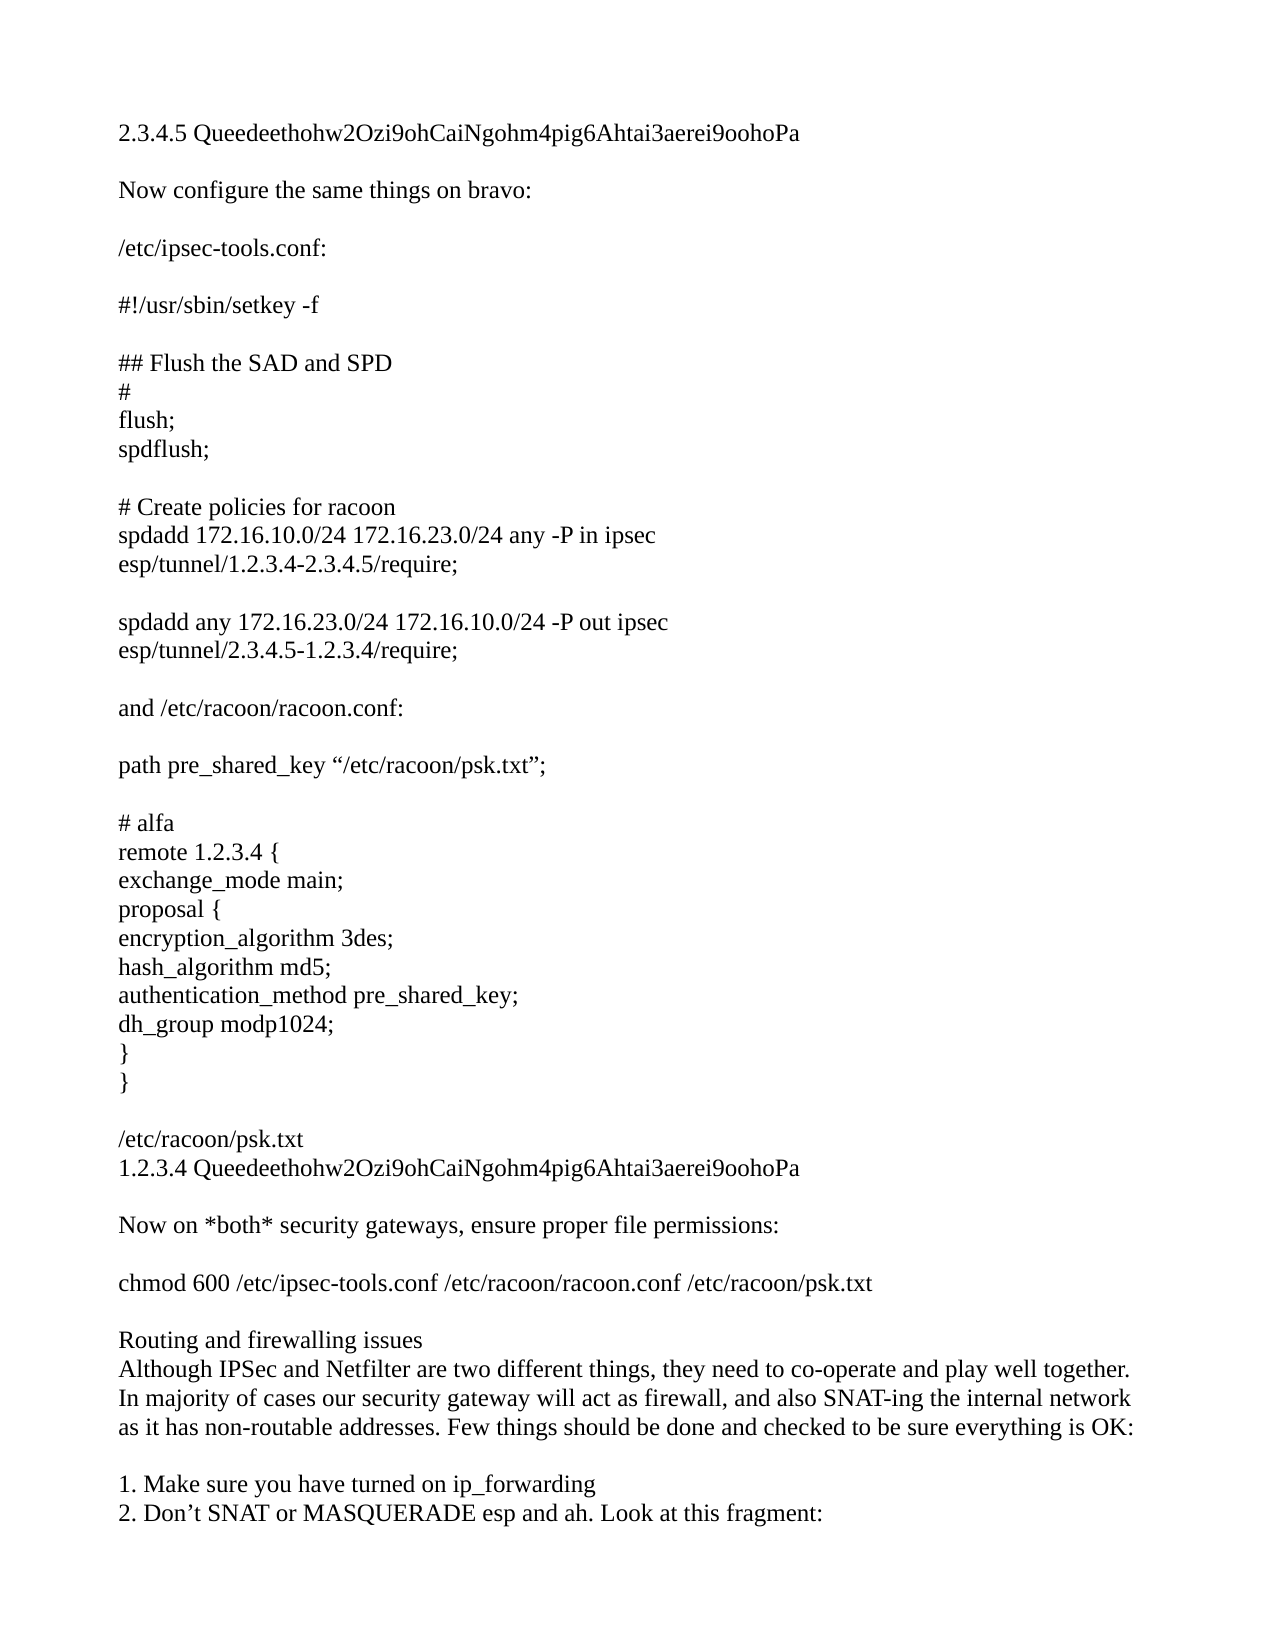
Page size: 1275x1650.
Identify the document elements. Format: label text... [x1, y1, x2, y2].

text # Create policies for racoon [118, 492, 1157, 521]
text # [118, 377, 1157, 406]
text 1. Make sure you have turned on ip_forwarding [118, 1469, 1157, 1498]
text remote 1.2.3.4 { [118, 837, 1157, 866]
text Routing and firewalling issues [118, 1326, 1157, 1354]
text exchange_mode main; [118, 866, 1157, 894]
text Although IPSec and Netfilter are two different things, they need to co-operate and play well together. In majority of cases our security gateway will act as firewall, and also SNAT-ing the internal network as it has non-routable addresses. Few things should be done and checked to be sure everything is OK: [118, 1354, 1157, 1441]
text 1.2.3.4 Queedeethohw2Ozi9ohCaiNgohm4pig6Ahtai3aerei9oohoPa [118, 1153, 1157, 1182]
text Now configure the same things on bravo: [118, 176, 1157, 204]
text esp/tunnel/2.3.4.5-1.2.3.4/require; [118, 636, 1157, 664]
text chmod 600 /etc/ipsec-tools.conf /etc/racoon/racoon.conf /etc/racoon/psk.txt [118, 1268, 1157, 1297]
text 2.3.4.5 Queedeethohw2Ozi9ohCaiNgohm4pig6Ahtai3aerei9oohoPa [118, 118, 1157, 147]
text #!/usr/sbin/setkey -f [118, 291, 1157, 319]
text dh_group modp1024; [118, 1009, 1157, 1038]
text authentication_method pre_shared_key; [118, 981, 1157, 1009]
text } [118, 1038, 1157, 1067]
text 2. Don’t SNAT or MASQUERADE esp and ah. Look at this fragment: [118, 1498, 1157, 1527]
text encryption_algorithm 3des; [118, 923, 1157, 952]
text Now on *both* security gateways, ensure proper file permissions: [118, 1211, 1157, 1239]
text /etc/racoon/psk.txt [118, 1124, 1157, 1153]
text path pre_shared_key “/etc/racoon/psk.txt”; [118, 751, 1157, 779]
text hash_algorithm md5; [118, 952, 1157, 981]
text ## Flush the SAD and SPD [118, 348, 1157, 377]
text spdadd any 172.16.23.0/24 172.16.10.0/24 -P out ipsec [118, 607, 1157, 636]
text flush; [118, 406, 1157, 434]
text /etc/ipsec-tools.conf: [118, 233, 1157, 262]
text } [118, 1067, 1157, 1096]
text esp/tunnel/1.2.3.4-2.3.4.5/require; [118, 549, 1157, 578]
text spdflush; [118, 434, 1157, 463]
text proposal { [118, 894, 1157, 923]
text spdadd 172.16.10.0/24 172.16.23.0/24 any -P in ipsec [118, 521, 1157, 549]
text and /etc/racoon/racoon.conf: [118, 693, 1157, 722]
text # alfa [118, 808, 1157, 837]
